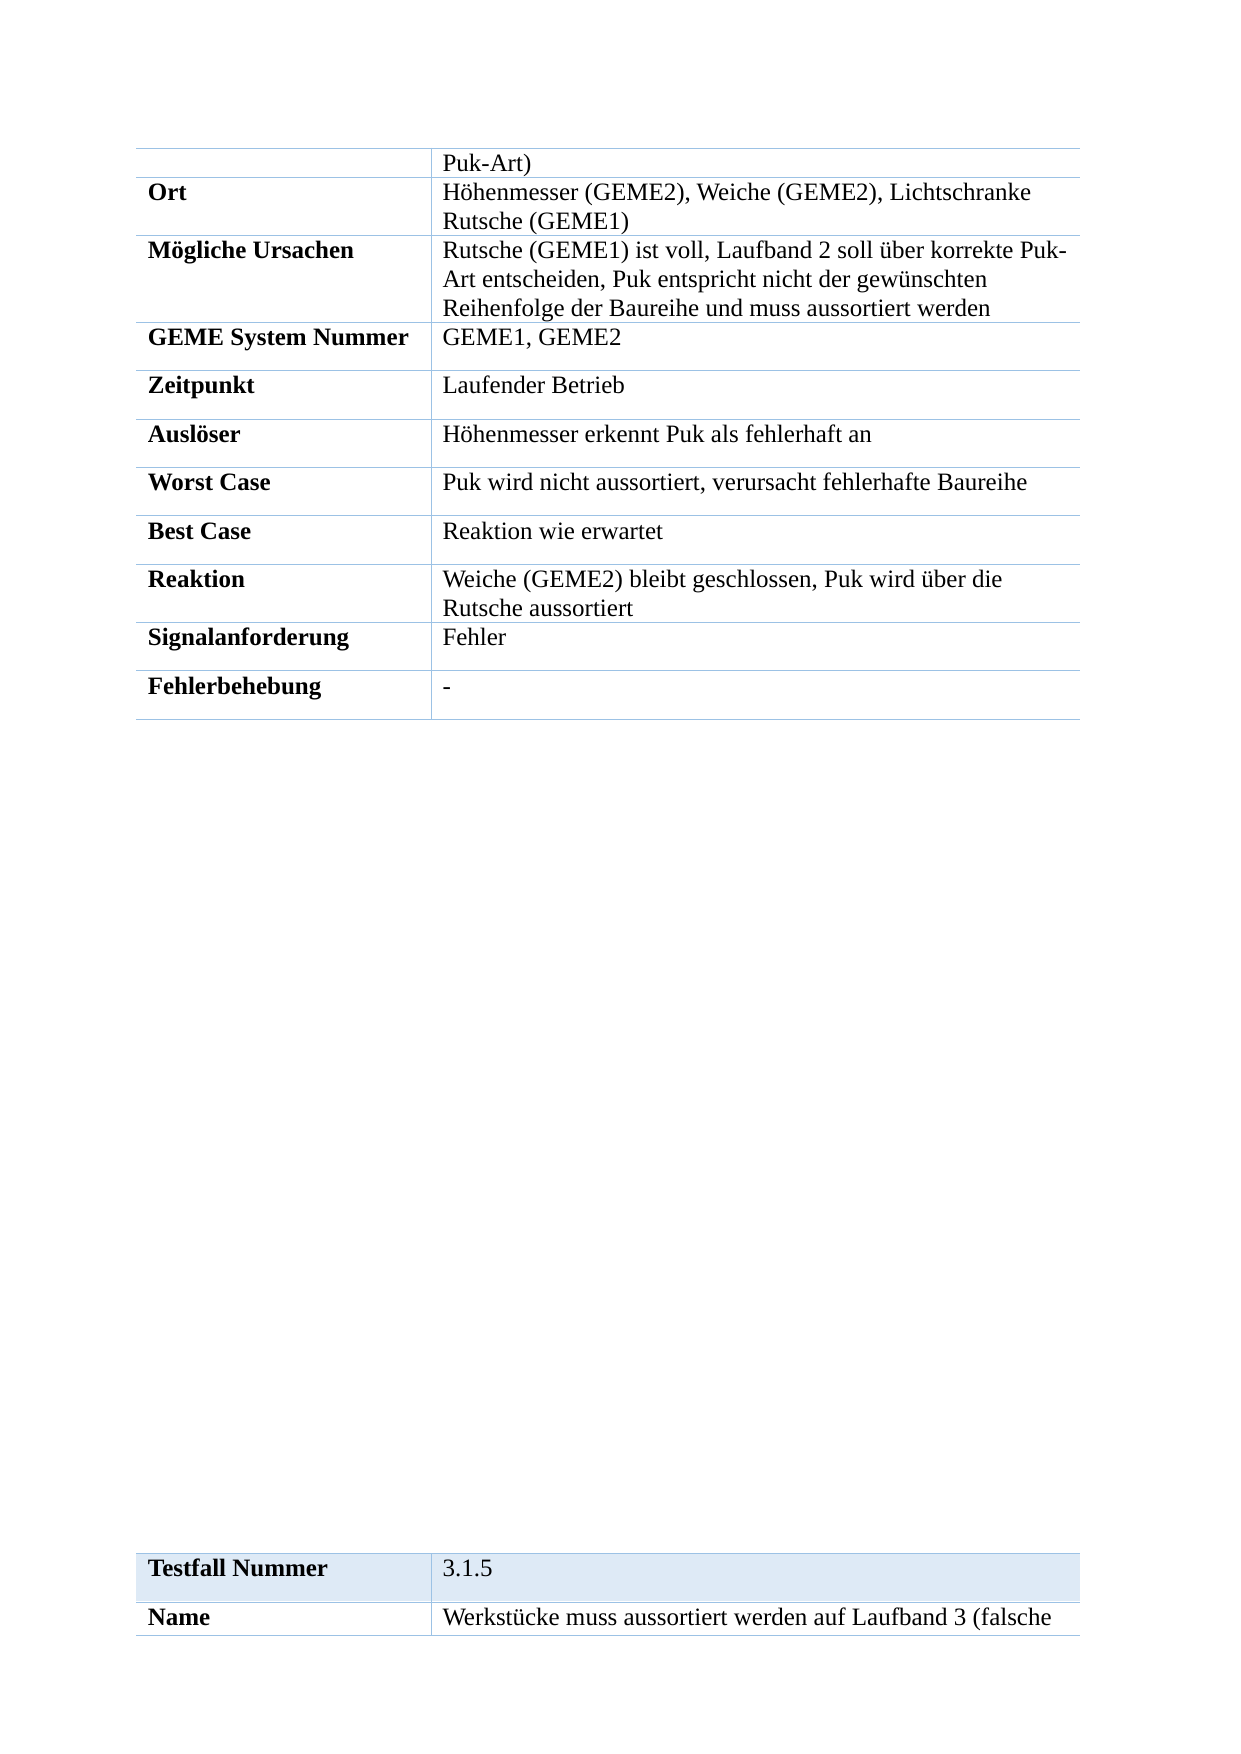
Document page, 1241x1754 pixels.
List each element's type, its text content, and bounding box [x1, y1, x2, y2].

table_cell Puk-Art) [432, 149, 1080, 177]
table_header 3.1.5 [432, 1554, 1080, 1601]
table_cell Fehlerbehebung [136, 671, 431, 719]
table_cell Laufender Betrieb [432, 371, 1080, 418]
table_cell Name [136, 1603, 431, 1635]
table_cell Höhenmesser (GEME2), Weiche (GEME2), Lichtschranke Rutsche (GEME1) [432, 178, 1080, 235]
table_cell Reaktion [136, 565, 431, 622]
table_cell Weiche (GEME2) bleibt geschlossen, Puk wird über die Rutsche aussortiert [432, 565, 1080, 622]
table_cell Best Case [136, 516, 431, 564]
table_cell Werkstücke muss aussortiert werden auf Laufband 3 (falsche [432, 1603, 1080, 1635]
table_cell GEME1, GEME2 [432, 323, 1080, 370]
table_cell Rutsche (GEME1) ist voll, Laufband 2 soll über korrekte Puk-Art entscheiden, Puk entspricht nicht der gewünschten Reihenfolge der Baureihe und muss aussortiert werden [432, 236, 1080, 322]
table_cell Zeitpunkt [136, 371, 431, 418]
table_cell Reaktion wie erwartet [432, 516, 1080, 564]
table_cell GEME System Nummer [136, 323, 431, 370]
table_cell Mögliche Ursachen [136, 236, 431, 322]
table_cell Signalanforderung [136, 623, 431, 670]
table_cell Höhenmesser erkennt Puk als fehlerhaft an [432, 420, 1080, 467]
table_cell Auslöser [136, 420, 431, 467]
table_cell Ort [136, 178, 431, 235]
table_cell Worst Case [136, 468, 431, 515]
table_cell [136, 149, 431, 177]
table_header Testfall Nummer [136, 1554, 431, 1601]
table_cell Fehler [432, 623, 1080, 670]
table_cell - [432, 671, 1080, 719]
table_cell Puk wird nicht aussortiert, verursacht fehlerhafte Baureihe [432, 468, 1080, 515]
